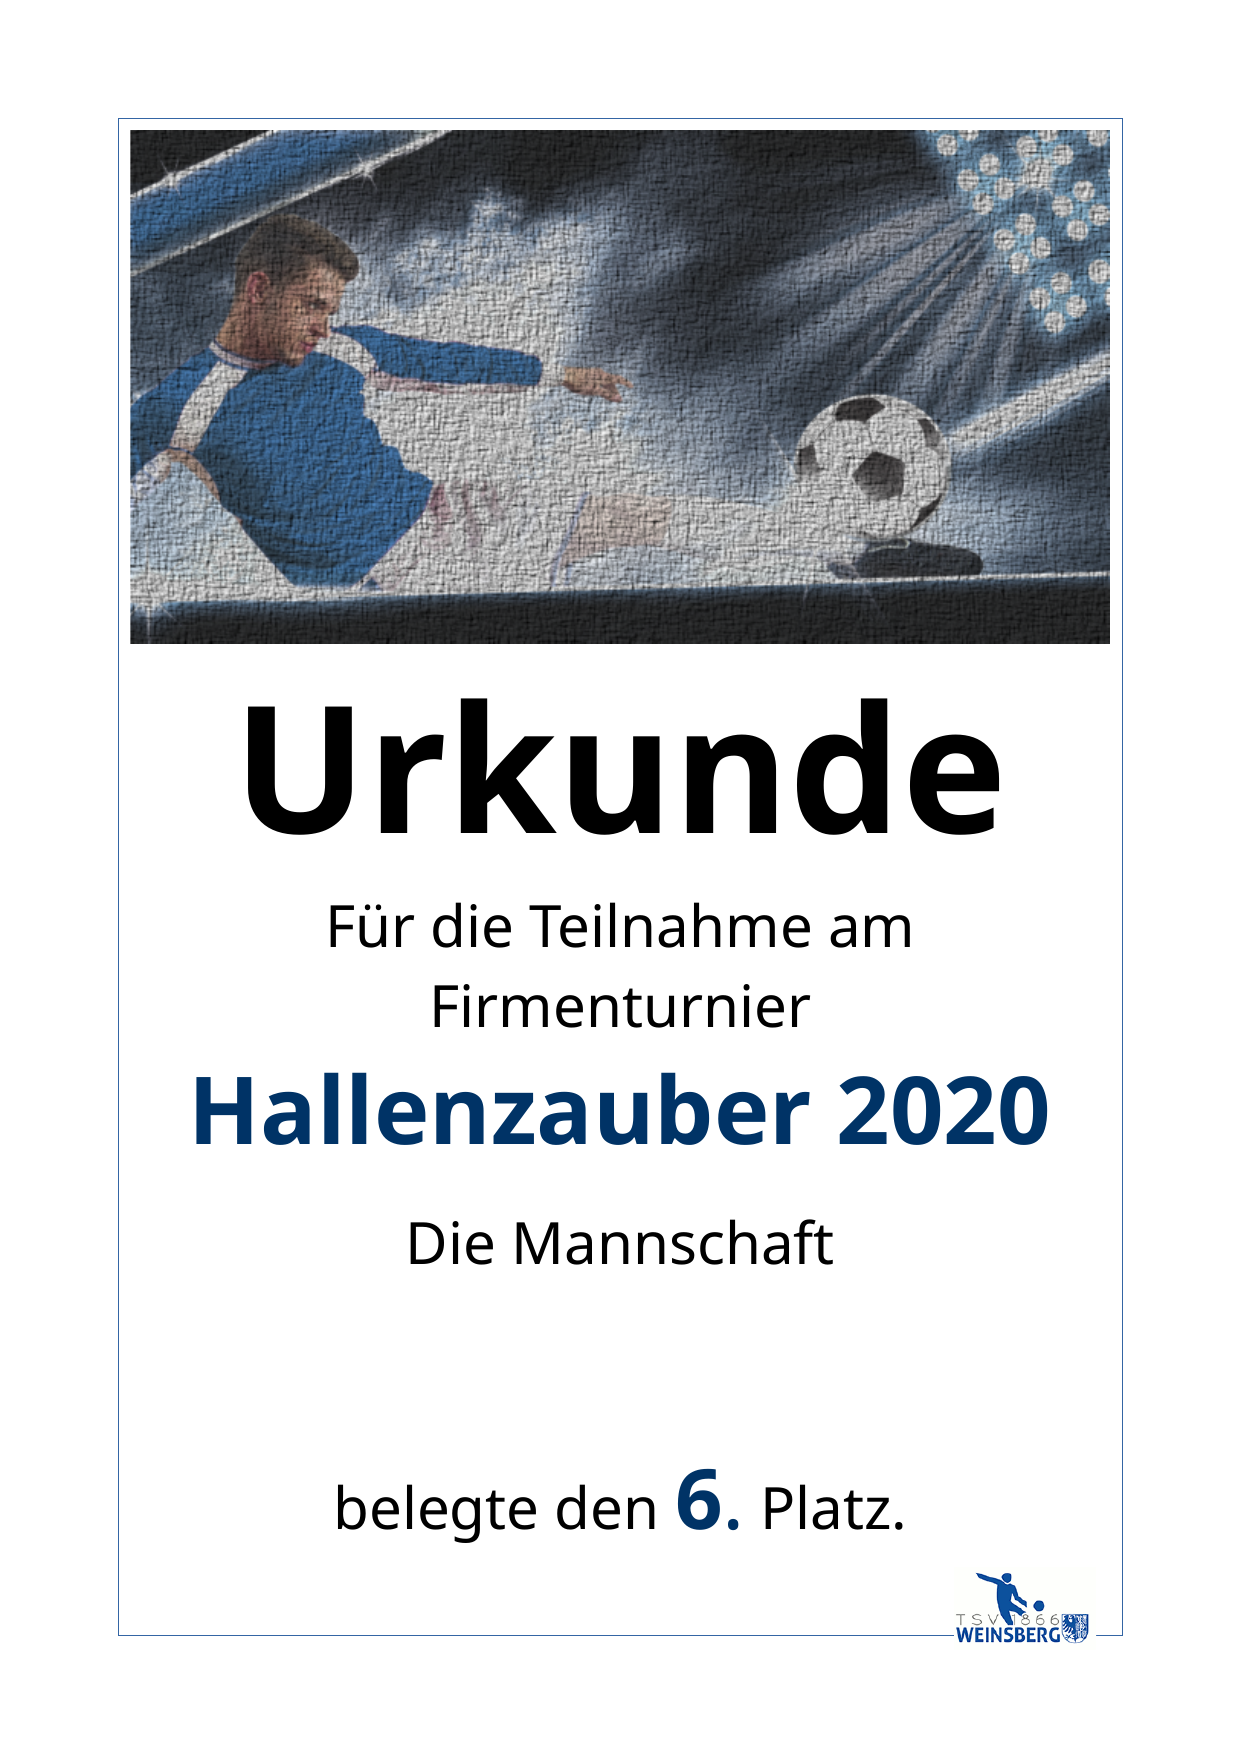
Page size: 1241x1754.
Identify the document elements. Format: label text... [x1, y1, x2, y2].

picture [954, 1567, 1097, 1650]
picture [130, 130, 1110, 644]
text Für die Teilnahme am Firmenturnier Hallenzauber 2020 Die Mannschaft belegte den 6. Platz. [130, 885, 1110, 1554]
text Urkunde [130, 644, 1110, 885]
